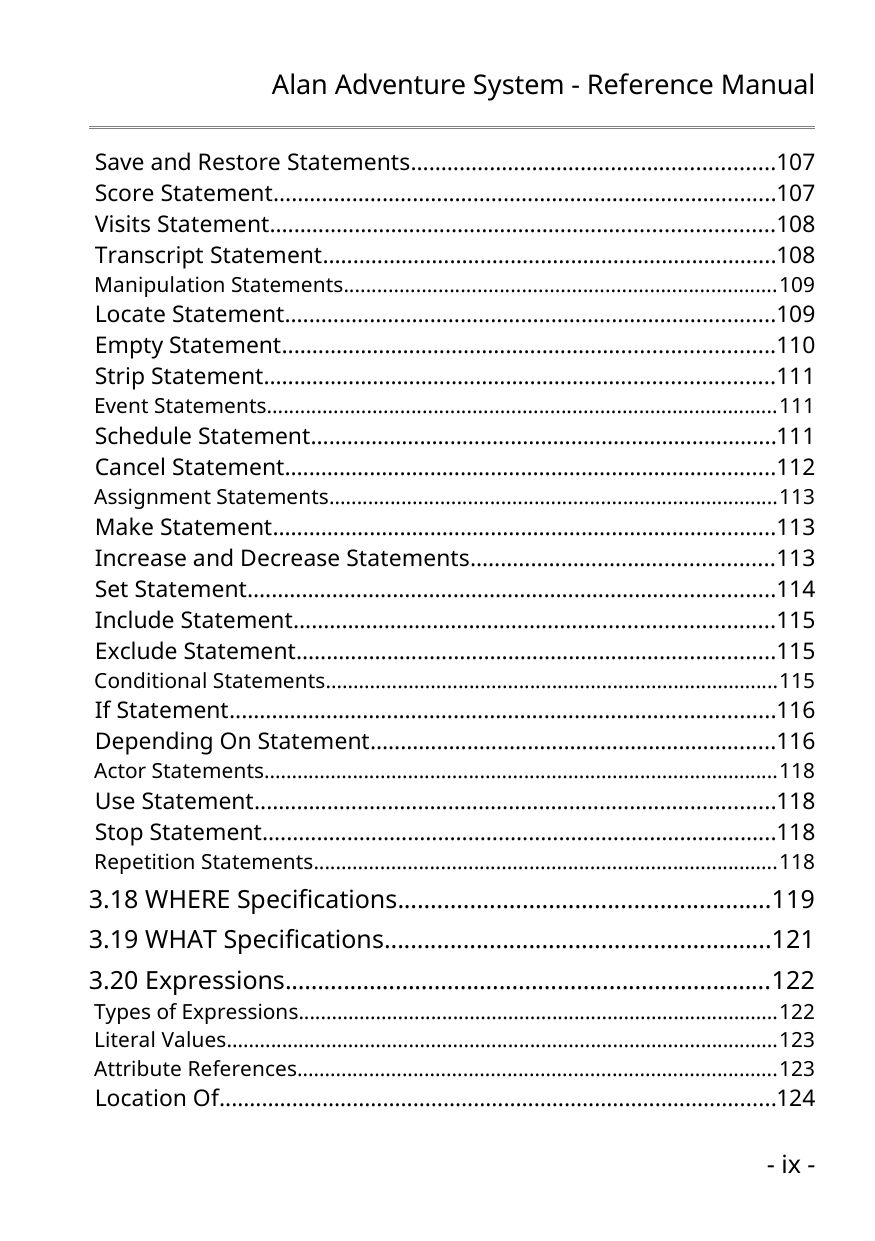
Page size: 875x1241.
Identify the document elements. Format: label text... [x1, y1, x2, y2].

text Attribute References 123 [88, 1054, 815, 1082]
text Empty Statement 110 [88, 329, 815, 360]
text Literal Values 123 [88, 1025, 815, 1054]
text Use Statement 118 [88, 785, 815, 816]
text Conditional Statements 115 [88, 666, 815, 694]
text Event Statements 111 [88, 391, 815, 420]
text Schedule Statement 111 [88, 420, 815, 451]
text Score Statement 107 [88, 177, 815, 208]
text Visits Statement 108 [88, 208, 815, 239]
text Location Of 124 [88, 1082, 815, 1113]
text Stop Statement 118 [88, 816, 815, 847]
text Locate Statement 109 [88, 298, 815, 329]
text Save and Restore Statements 107 [88, 146, 815, 177]
text Cancel Statement 112 [88, 451, 815, 482]
text Transcript Statement 108 [88, 239, 815, 270]
text Types of Expressions 122 [88, 997, 815, 1025]
text Exclude Statement 115 [88, 635, 815, 666]
text Increase and Decrease Statements 113 [88, 542, 815, 573]
text 3.18 WHERE Specifications 119 [88, 882, 815, 916]
text Set Statement 114 [88, 573, 815, 604]
text Make Statement 113 [88, 511, 815, 542]
text 3.19 WHAT Specifications 121 [88, 922, 815, 956]
text Depending On Statement 116 [88, 725, 815, 756]
text Repetition Statements 118 [88, 847, 815, 876]
text Manipulation Statements 109 [88, 270, 815, 298]
text Strip Statement 111 [88, 360, 815, 391]
text Assignment Statements 113 [88, 482, 815, 511]
text 3.20 Expressions 122 [88, 963, 815, 997]
text Include Statement 115 [88, 604, 815, 635]
text If Statement 116 [88, 694, 815, 725]
text Actor Statements 118 [88, 756, 815, 785]
